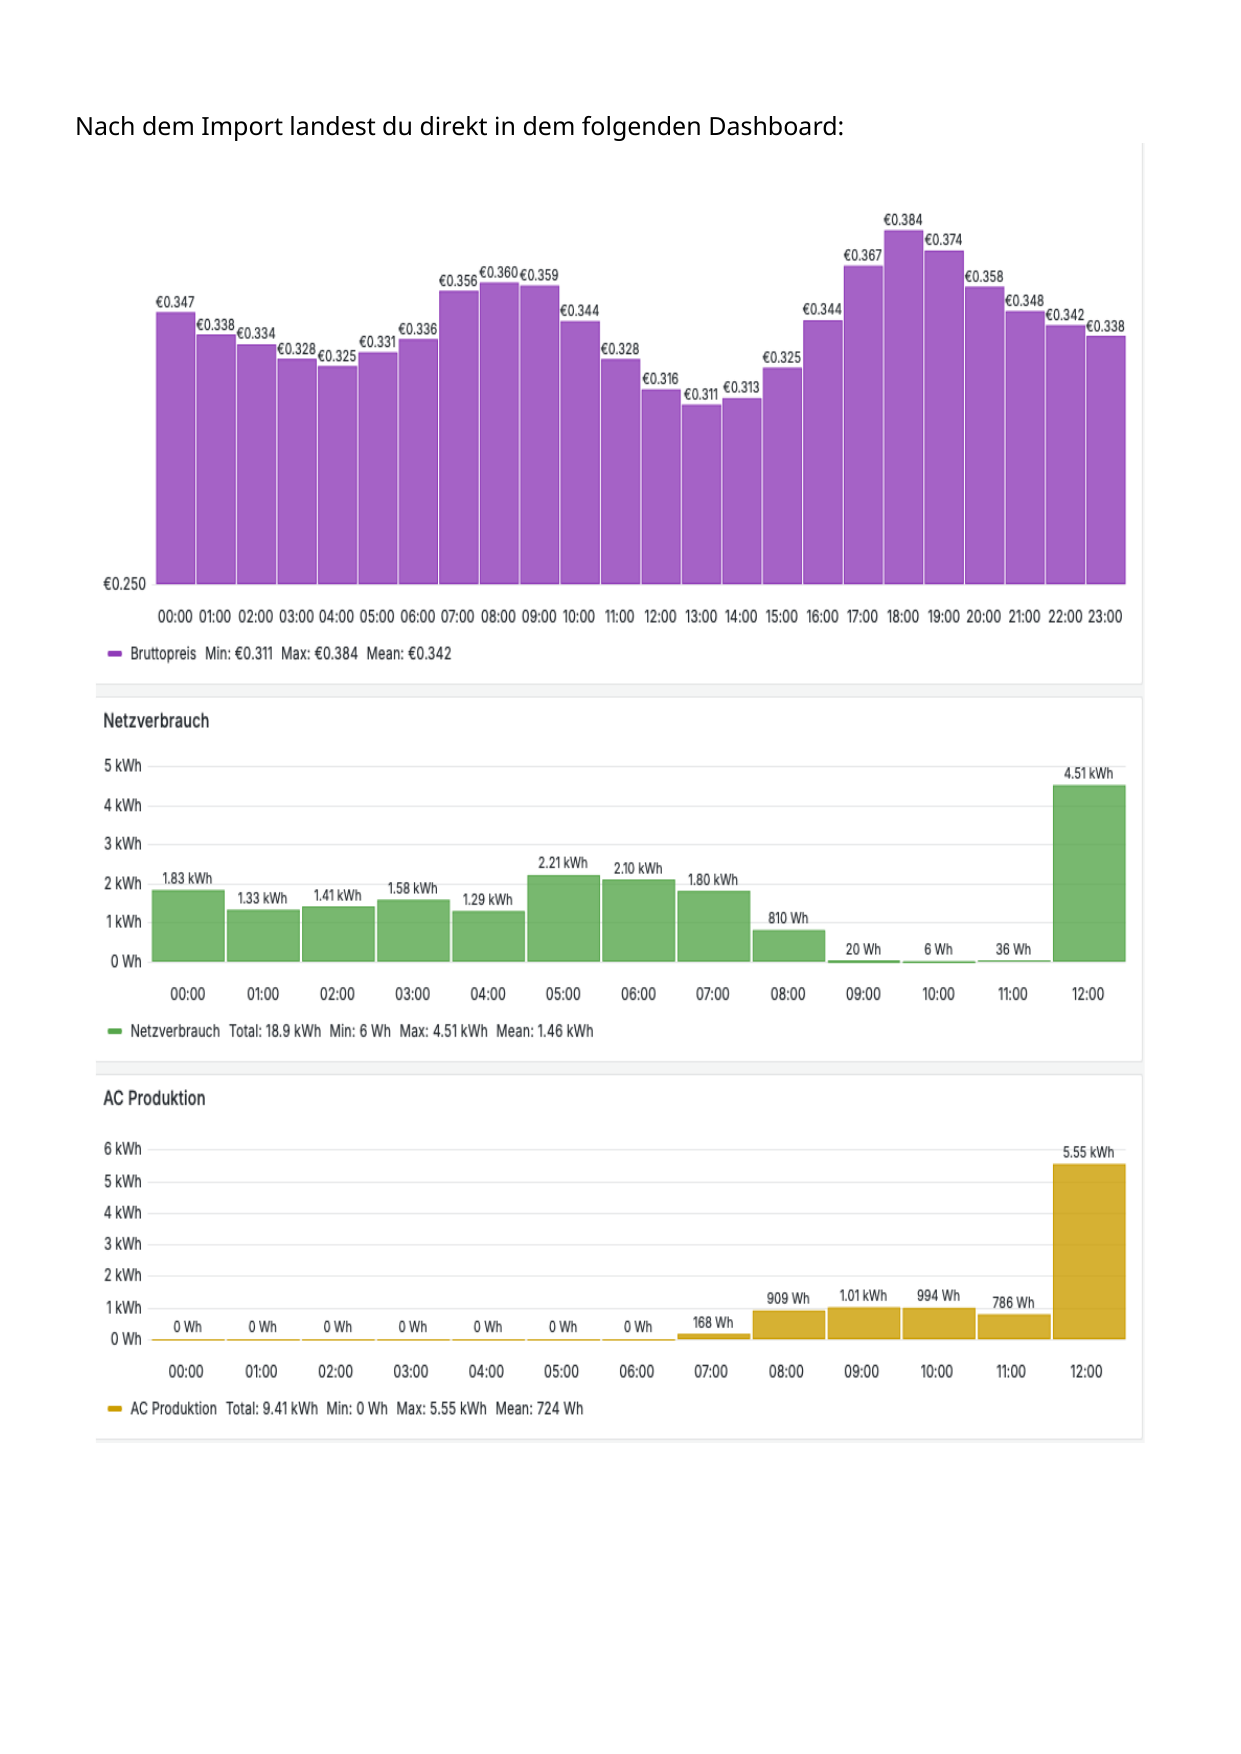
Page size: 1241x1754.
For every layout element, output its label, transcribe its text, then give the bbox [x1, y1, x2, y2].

text Nach dem Import landest du direkt in dem folgenden Dashboard: [75, 109, 1165, 143]
picture [95, 143, 1145, 1443]
